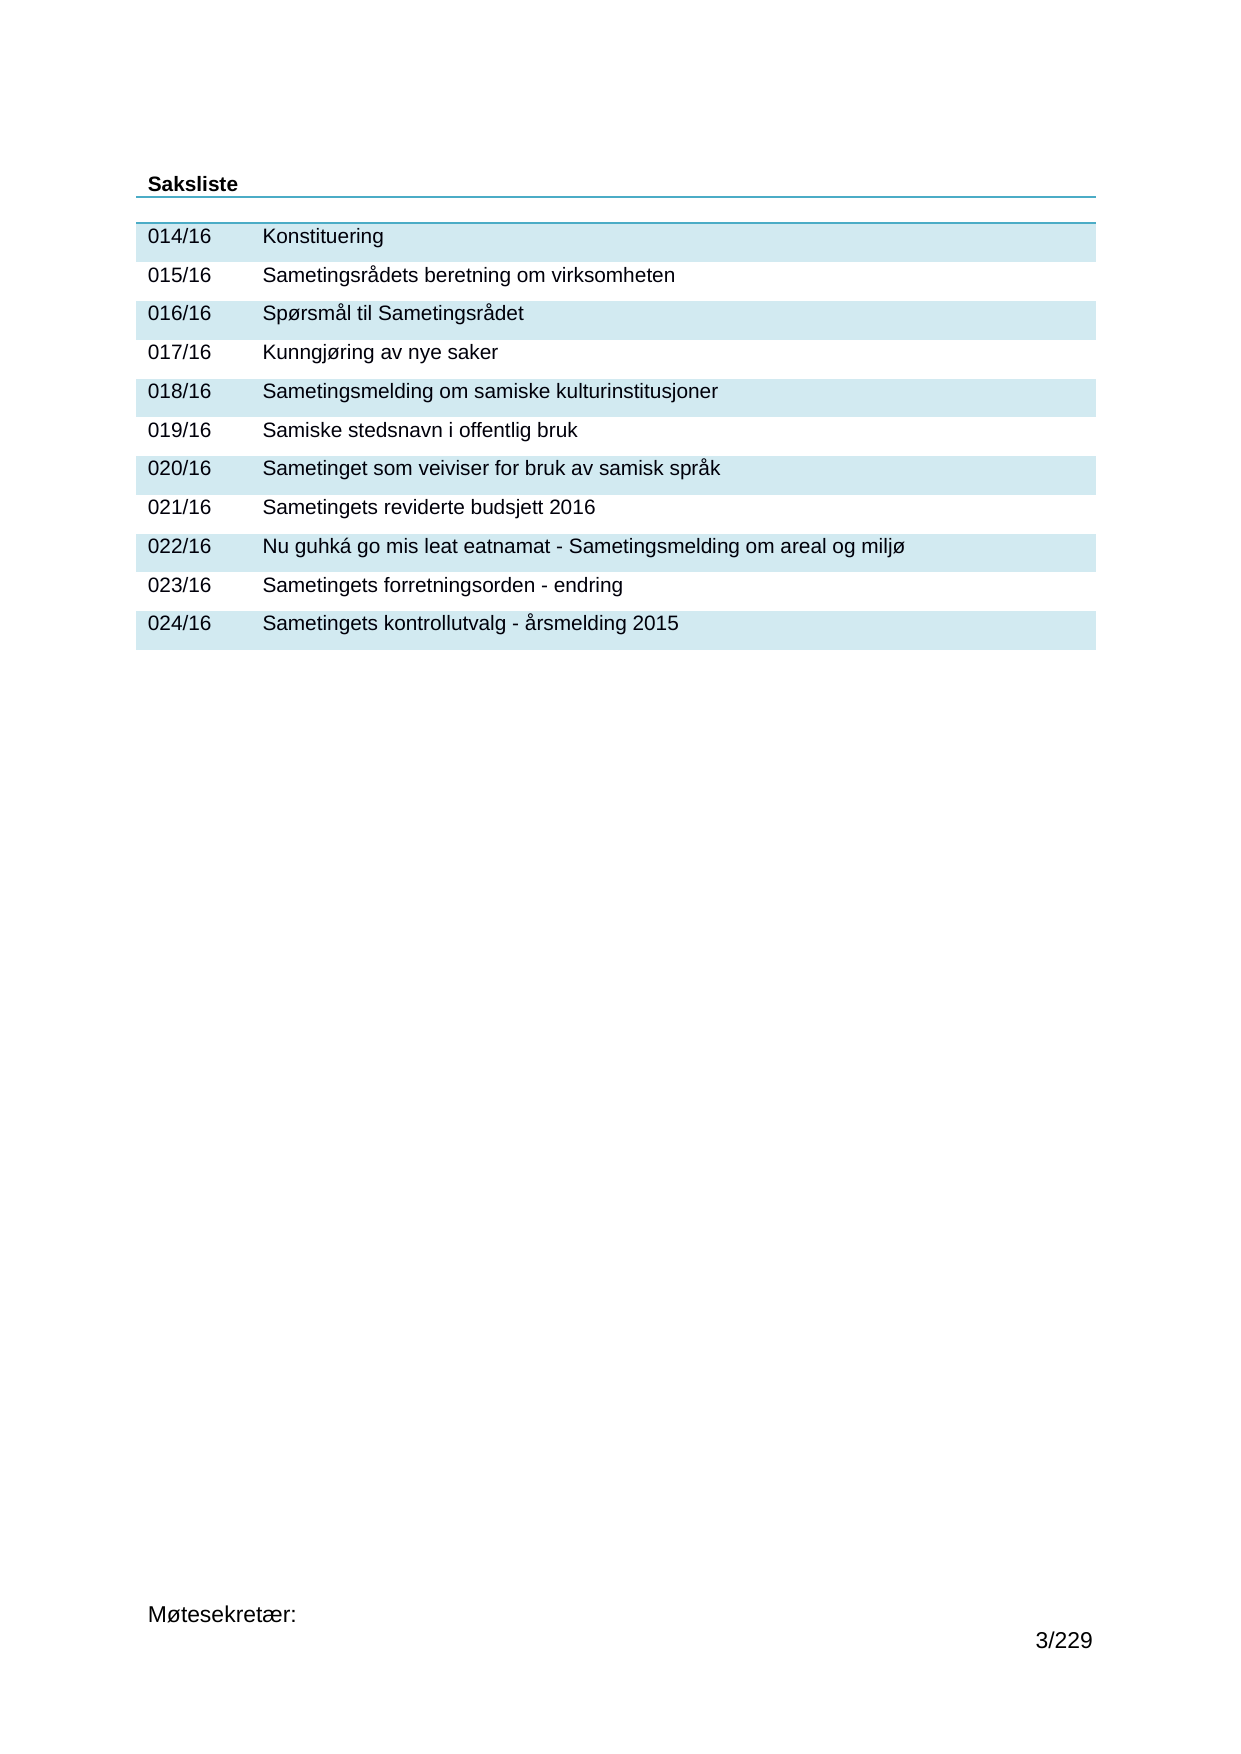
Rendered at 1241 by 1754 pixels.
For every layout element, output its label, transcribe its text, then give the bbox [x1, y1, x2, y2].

table_cell Sametingets reviderte budsjett 2016 [251, 495, 1096, 534]
table_cell 024/16 [136, 611, 251, 650]
table_cell 020/16 [136, 456, 251, 495]
table_cell Samiske stedsnavn i offentlig bruk [251, 418, 1096, 456]
text Saksliste [148, 172, 1093, 196]
table_header [251, 198, 1096, 222]
table_cell 023/16 [136, 573, 251, 611]
table_cell 014/16 [136, 224, 251, 262]
table_cell Sametingets forretningsorden - endring [251, 573, 1096, 611]
table_cell 017/16 [136, 340, 251, 379]
table_cell Nu guhká go mis leat eatnamat - Sametingsmelding om areal og miljø [251, 534, 1096, 572]
table_cell Spørsmål til Sametingsrådet [251, 301, 1096, 340]
table_cell 018/16 [136, 379, 251, 417]
table_cell Sametingsrådets beretning om virksomheten [251, 263, 1096, 301]
table_cell Sametinget som veiviser for bruk av samisk språk [251, 456, 1096, 495]
table_header [136, 198, 251, 222]
table_cell 019/16 [136, 418, 251, 456]
table_cell 016/16 [136, 301, 251, 340]
table_cell Konstituering [251, 224, 1096, 262]
table_cell Kunngjøring av nye saker [251, 340, 1096, 379]
table_cell 021/16 [136, 495, 251, 534]
table_cell 015/16 [136, 263, 251, 301]
table_cell Sametingsmelding om samiske kulturinstitusjoner [251, 379, 1096, 417]
table_cell Sametingets kontrollutvalg - årsmelding 2015 [251, 611, 1096, 650]
table_cell 022/16 [136, 534, 251, 572]
